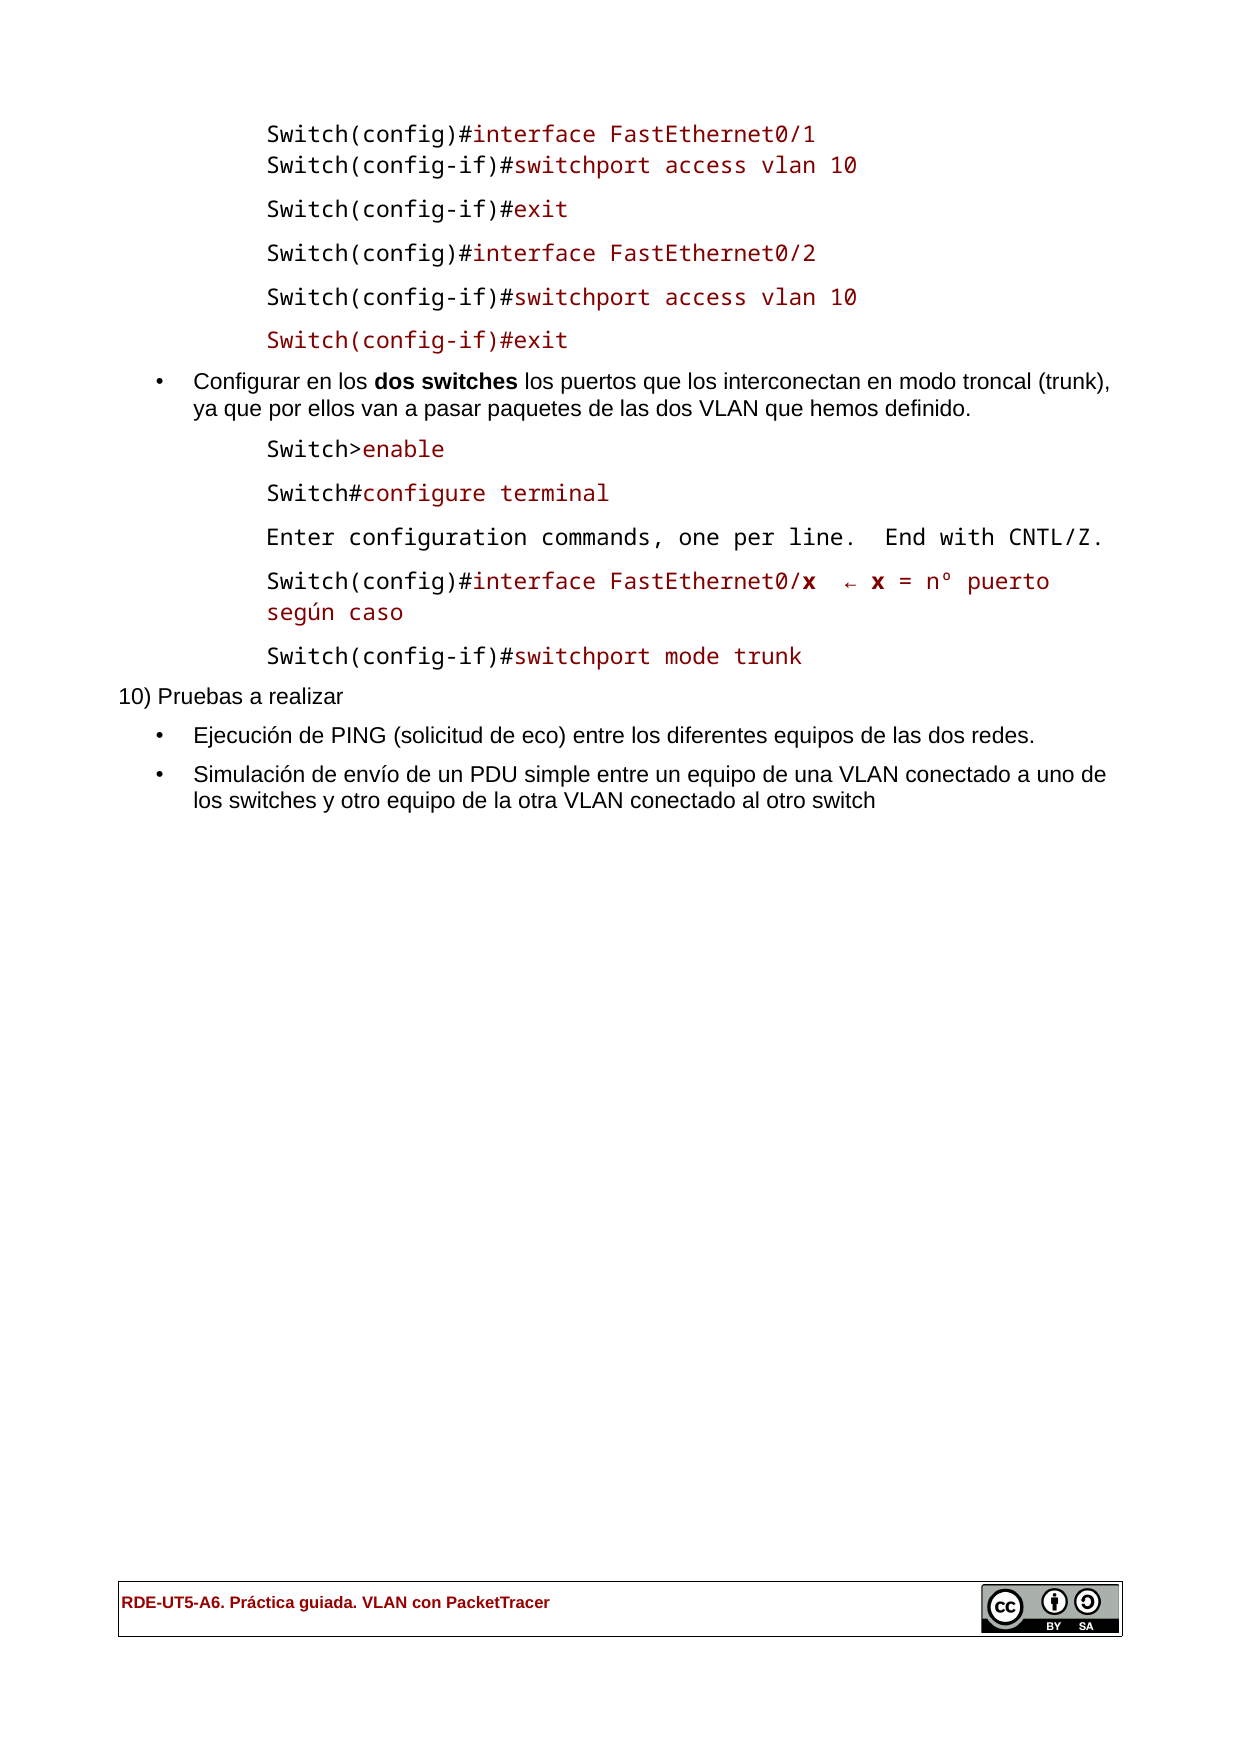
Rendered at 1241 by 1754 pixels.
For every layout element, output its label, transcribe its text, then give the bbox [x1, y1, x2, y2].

list Ejecución de PING (solicitud de eco) entre los diferentes equipos de las dos redes. [156, 722, 1122, 748]
list Configurar en los dos switches los puertos que los interconectan en modo troncal (trunk), ya que por ellos van a pasar paquetes de las dos VLAN que hemos definido. [156, 368, 1122, 421]
text Switch(config-if)#exit [266, 193, 1122, 224]
picture [981, 1584, 1119, 1633]
text Switch(config)#interface FastEthernet0/2 [266, 237, 1122, 268]
text Enter configuration commands, one per line. End with CNTL/Z. [266, 521, 1122, 552]
text Switch(config-if)#switchport access vlan 10 [266, 149, 1122, 181]
text Switch(config)#interface FastEthernet0/1 [266, 118, 1122, 149]
list Simulación de envío de un PDU simple entre un equipo de una VLAN conectado a uno de los switches y otro equipo de la otra VLAN conectado al otro switch [156, 761, 1122, 814]
text Switch>enable [266, 433, 1122, 464]
text Switch(config-if)#switchport mode trunk [266, 639, 1122, 671]
text Switch(config-if)#exit [266, 324, 1122, 356]
text Switch(config)#interface FastEthernet0/x ← x = nº puerto según caso [266, 564, 1122, 627]
text Switch(config-if)#switchport access vlan 10 [266, 281, 1122, 312]
text Switch#configure terminal [266, 477, 1122, 508]
text 10) Pruebas a realizar [118, 683, 1122, 710]
